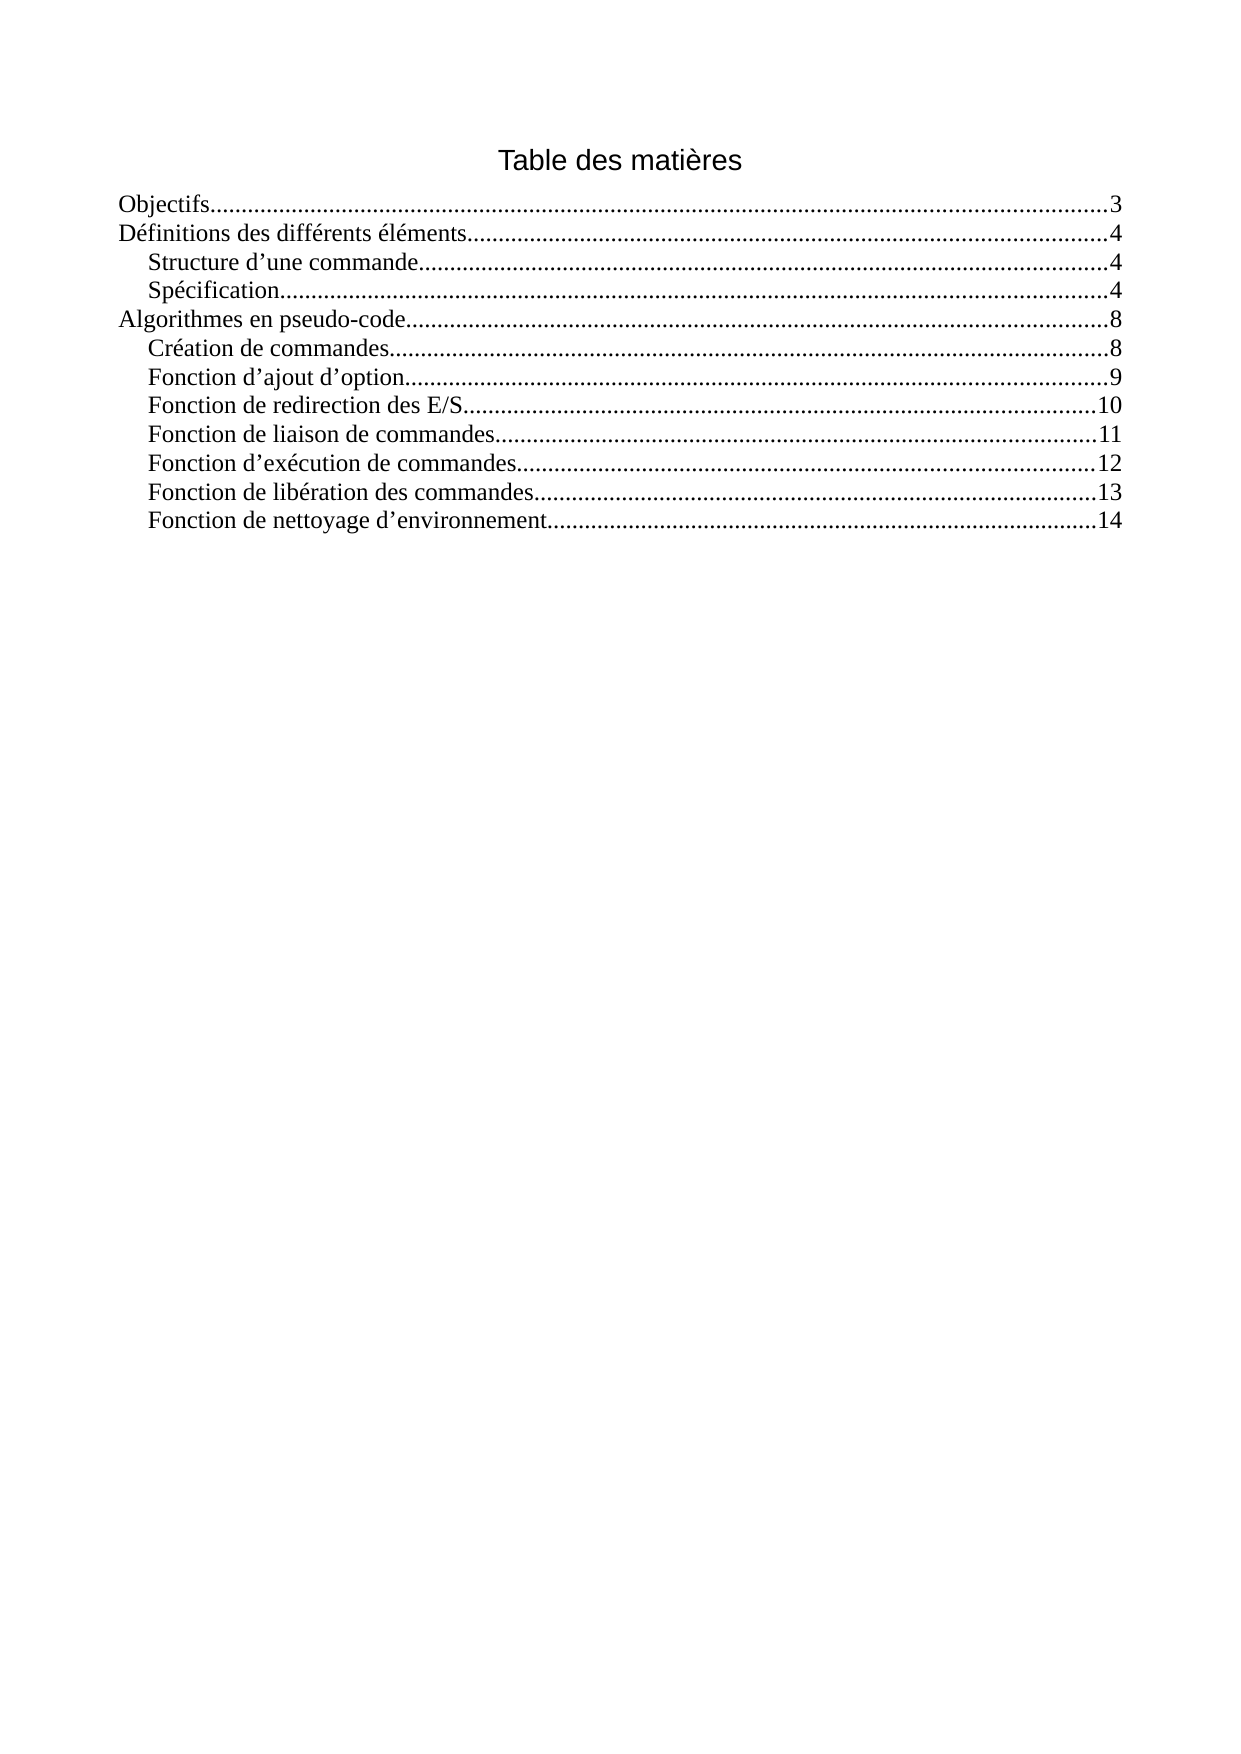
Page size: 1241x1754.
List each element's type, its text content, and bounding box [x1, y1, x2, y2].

text Fonction de nettoyage d’environnement 14 [148, 505, 1122, 534]
text Fonction d’exécution de commandes 12 [148, 448, 1122, 477]
text Spécification 4 [148, 275, 1122, 304]
text Création de commandes 8 [148, 333, 1122, 362]
text Objectifs 3 [118, 189, 1122, 218]
text Structure d’une commande 4 [148, 247, 1122, 275]
text Fonction de liaison de commandes 11 [148, 419, 1122, 448]
text Fonction d’ajout d’option 9 [148, 362, 1122, 390]
text Fonction de libération des commandes 13 [148, 477, 1122, 505]
subtitle Table des matières [118, 143, 1122, 177]
text Algorithmes en pseudo-code 8 [118, 304, 1122, 333]
text Définitions des différents éléments 4 [118, 218, 1122, 247]
text Fonction de redirection des E/S 10 [148, 390, 1122, 419]
